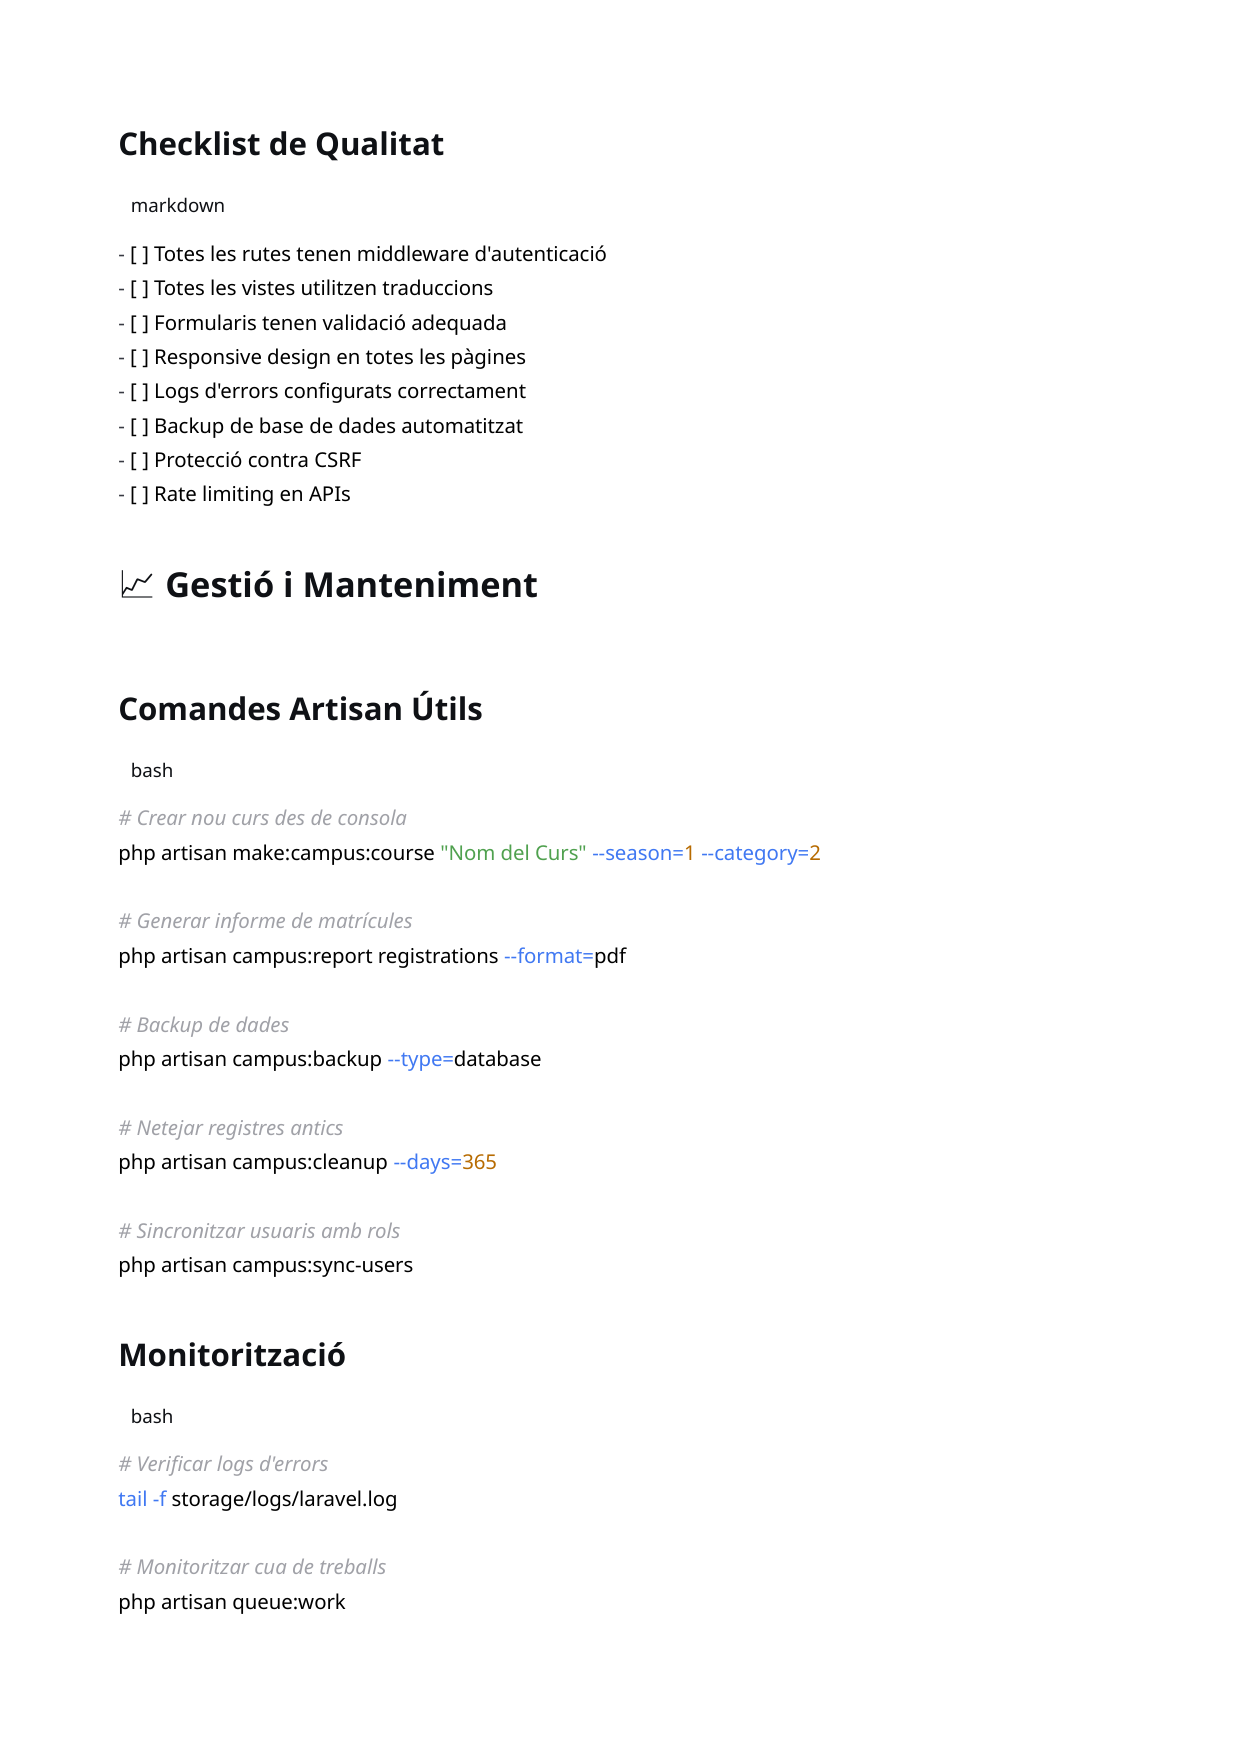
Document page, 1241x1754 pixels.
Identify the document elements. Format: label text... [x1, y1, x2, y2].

text php artisan campus:report registrations --format=pdf [118, 935, 1122, 969]
text # Generar informe de matrícules [118, 900, 1122, 935]
text - [ ] Formularis tenen validació adequada [118, 301, 1122, 336]
text # Monitoritzar cua de treballs [118, 1546, 1122, 1581]
text bash [131, 754, 1122, 783]
subtitle 📈 Gestió i Manteniment [118, 558, 1122, 608]
text # Sincronitzar usuaris amb rols [118, 1210, 1122, 1244]
text markdown [131, 190, 1122, 218]
text - [ ] Logs d'errors configurats correctament [118, 370, 1122, 404]
text php artisan campus:cleanup --days=365 [118, 1141, 1122, 1175]
text php artisan campus:backup --type=database [118, 1038, 1122, 1072]
text tail -f storage/logs/laravel.log [118, 1477, 1122, 1512]
text bash [131, 1400, 1122, 1428]
text # Crear nou curs des de consola [118, 797, 1122, 832]
subtitle Checklist de Qualitat [118, 118, 1122, 165]
text # Netejar registres antics [118, 1107, 1122, 1141]
subtitle Monitorització [118, 1328, 1122, 1375]
text - [ ] Protecció contra CSRF [118, 439, 1122, 473]
text - [ ] Responsive design en totes les pàgines [118, 336, 1122, 370]
text - [ ] Rate limiting en APIs [118, 473, 1122, 508]
text # Verificar logs d'errors [118, 1443, 1122, 1477]
text php artisan make:campus:course "Nom del Curs" --season=1 --category=2 [118, 832, 1122, 866]
text - [ ] Totes les rutes tenen middleware d'autenticació [118, 233, 1122, 267]
text # Backup de dades [118, 1003, 1122, 1038]
text - [ ] Totes les vistes utilitzen traduccions [118, 267, 1122, 301]
text php artisan queue:work [118, 1581, 1122, 1615]
text - [ ] Backup de base de dades automatitzat [118, 404, 1122, 439]
subtitle Comandes Artisan Útils [118, 683, 1122, 729]
text php artisan campus:sync-users [118, 1244, 1122, 1278]
